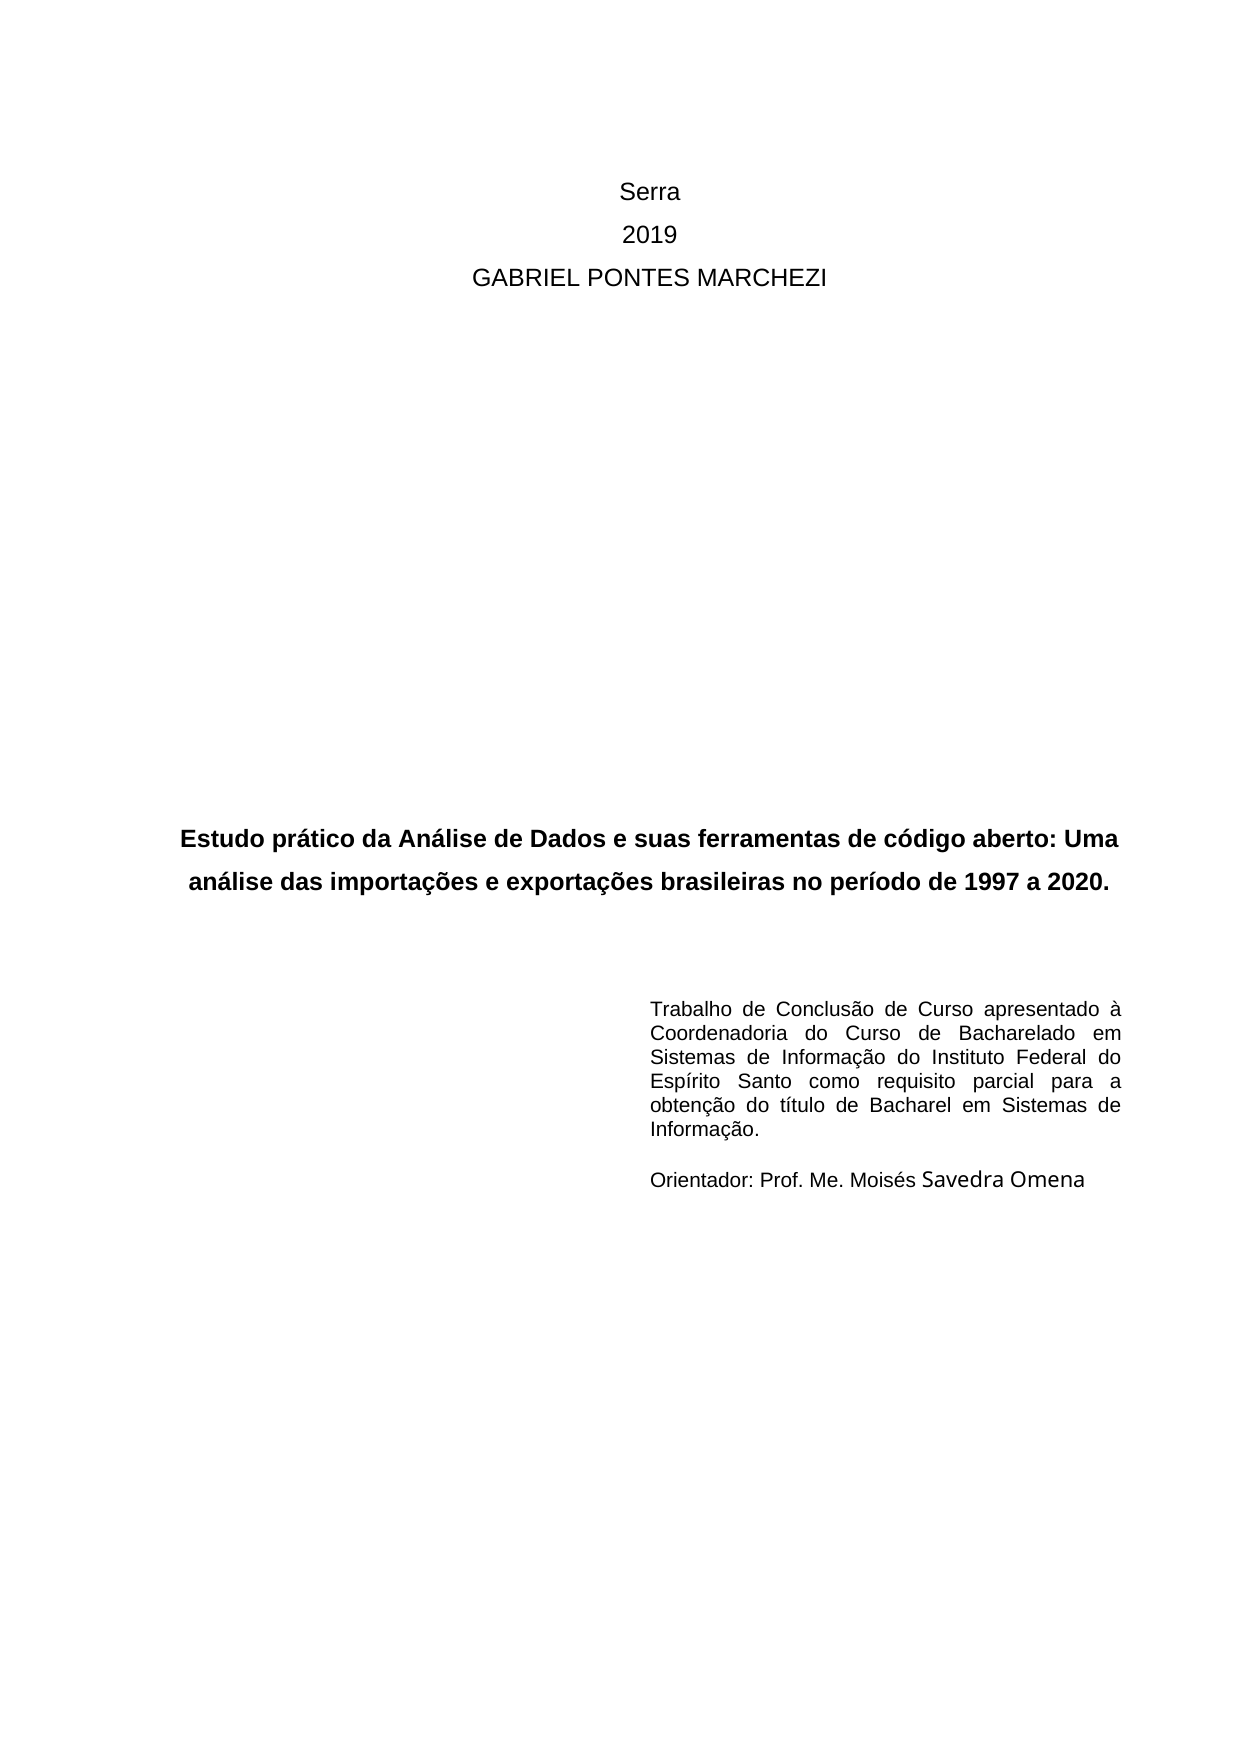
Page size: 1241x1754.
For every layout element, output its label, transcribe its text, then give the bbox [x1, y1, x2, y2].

text GABRIEL PONTES MARCHEZI [177, 263, 1122, 292]
text Estudo prático da Análise de Dados e suas ferramentas de código aberto: Uma análise das importações e exportações brasileiras no período de 1997 a 2020. [177, 824, 1122, 896]
text 2019 [177, 220, 1122, 249]
text Serra [177, 177, 1122, 206]
text Orientador: Prof. Me. Moisés Savedra Omena [650, 1164, 1122, 1194]
text Trabalho de Conclusão de Curso apresentado à Coordenadoria do Curso de Bacharelado em Sistemas de Informação do Instituto Federal do Espírito Santo como requisito parcial para a obtenção do título de Bacharel em Sistemas de Informação. [650, 997, 1122, 1140]
